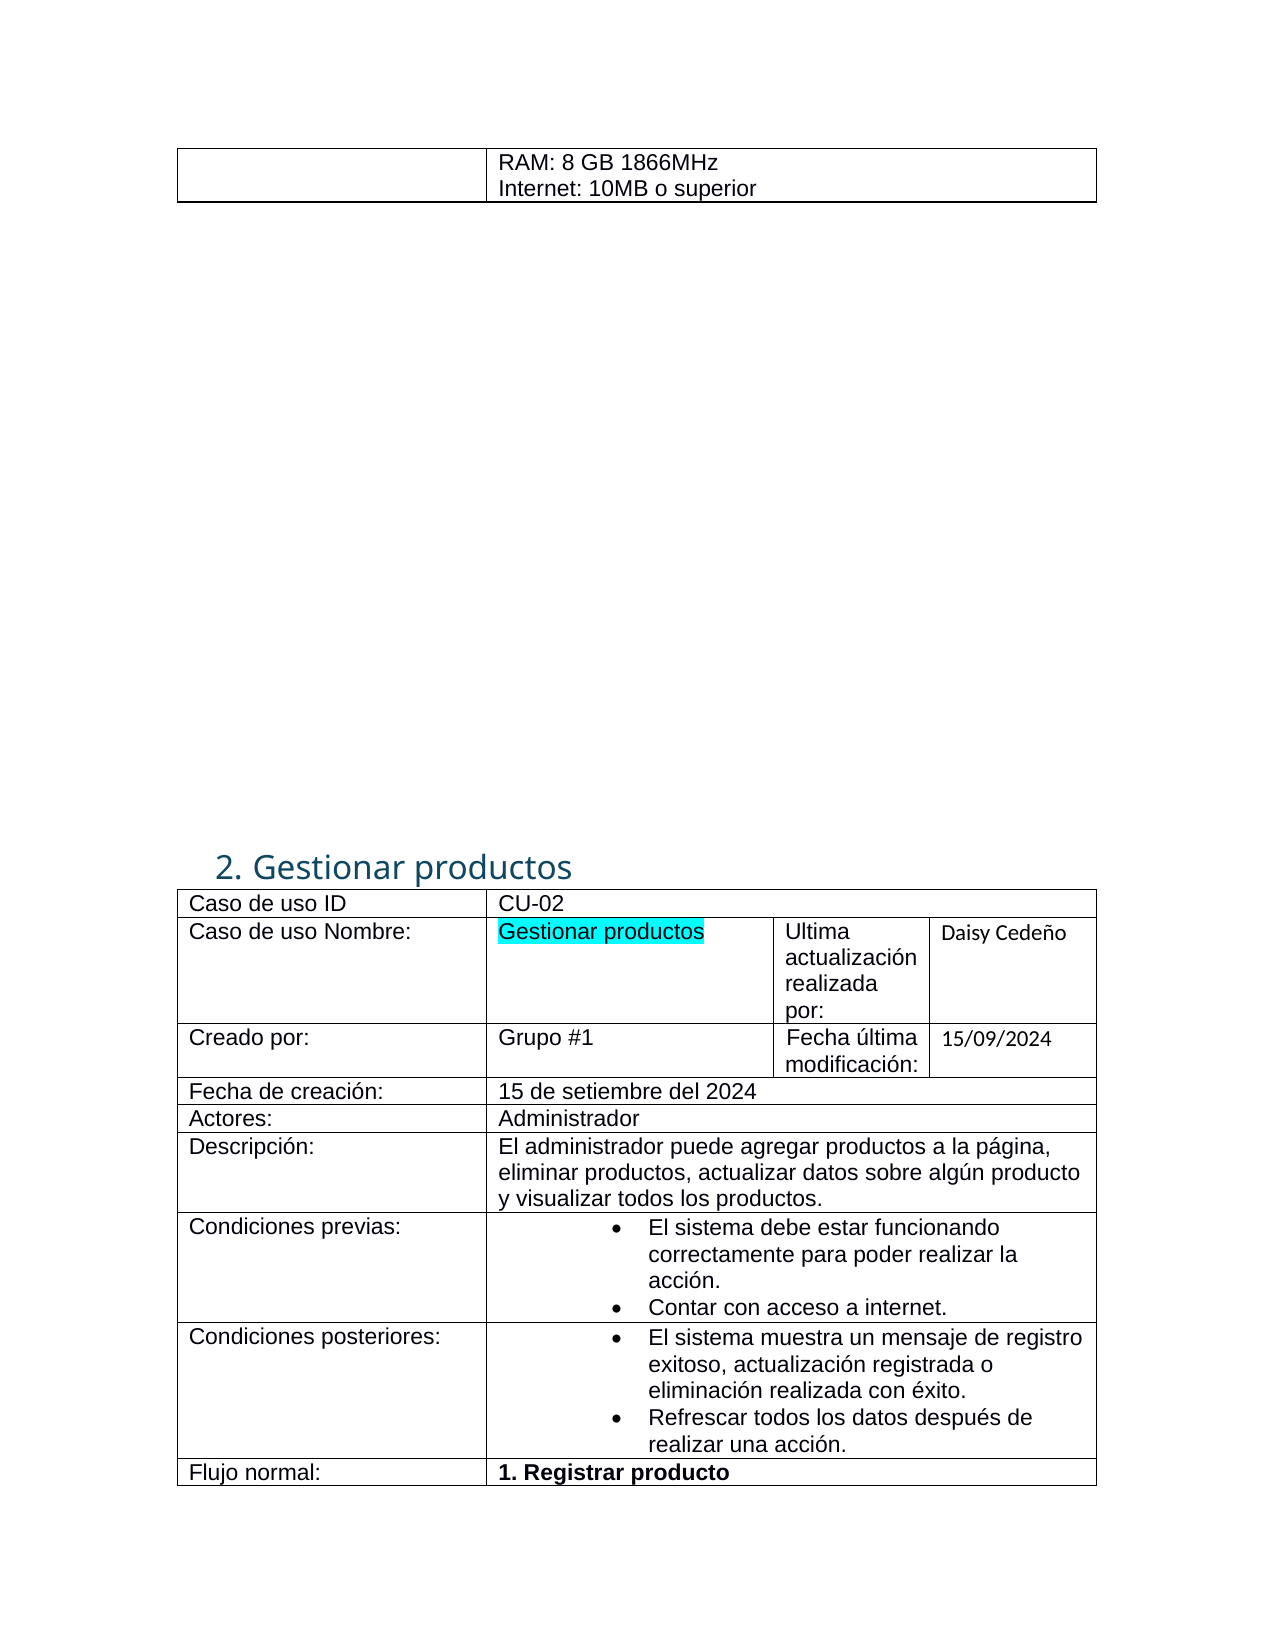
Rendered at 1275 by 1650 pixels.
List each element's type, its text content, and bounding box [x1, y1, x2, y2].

table_cell El administrador puede agregar productos a la página, eliminar productos, actualizar datos sobre algún producto y visualizar todos los productos. [487, 1133, 1096, 1212]
table_cell Fecha última modificación: [774, 1024, 929, 1077]
table_cell Condiciones posteriores: [178, 1323, 486, 1458]
table_cell Gestionar productos [487, 918, 773, 1023]
table_header CU-02 [487, 890, 1096, 917]
list Gestionar productos [215, 844, 1098, 889]
table_cell Grupo #1 [487, 1024, 773, 1077]
table_cell 15 de setiembre del 2024 [487, 1078, 1096, 1104]
table_cell [178, 149, 486, 201]
table_cell El sistema muestra un mensaje de registro exitoso, actualización registrada o eliminación realizada con éxito. Refrescar todos los datos después de realizar una acción. [487, 1323, 1096, 1458]
table_cell 1. Registrar producto [487, 1459, 1096, 1485]
table_cell El sistema debe estar funcionando correctamente para poder realizar la acción. Contar con acceso a internet. [487, 1213, 1096, 1322]
table_cell RAM: 8 GB 1866MHz Internet: 10MB o superior [487, 149, 1096, 201]
table_cell Caso de uso Nombre: [178, 918, 486, 1023]
table_cell Fecha de creación: [178, 1078, 486, 1104]
table_cell Flujo normal: [178, 1459, 486, 1485]
table_cell Administrador [487, 1105, 1096, 1132]
table_cell Daisy Cedeño [930, 918, 1096, 1023]
table_cell Actores: [178, 1105, 486, 1132]
table_cell 15/09/2024 [930, 1024, 1096, 1077]
table_cell Creado por: [178, 1024, 486, 1077]
table_cell Ultima actualización realizada por: [774, 918, 929, 1023]
table_cell Descripción: [178, 1133, 486, 1212]
table_header Caso de uso ID [178, 890, 486, 917]
table_cell Condiciones previas: [178, 1213, 486, 1322]
